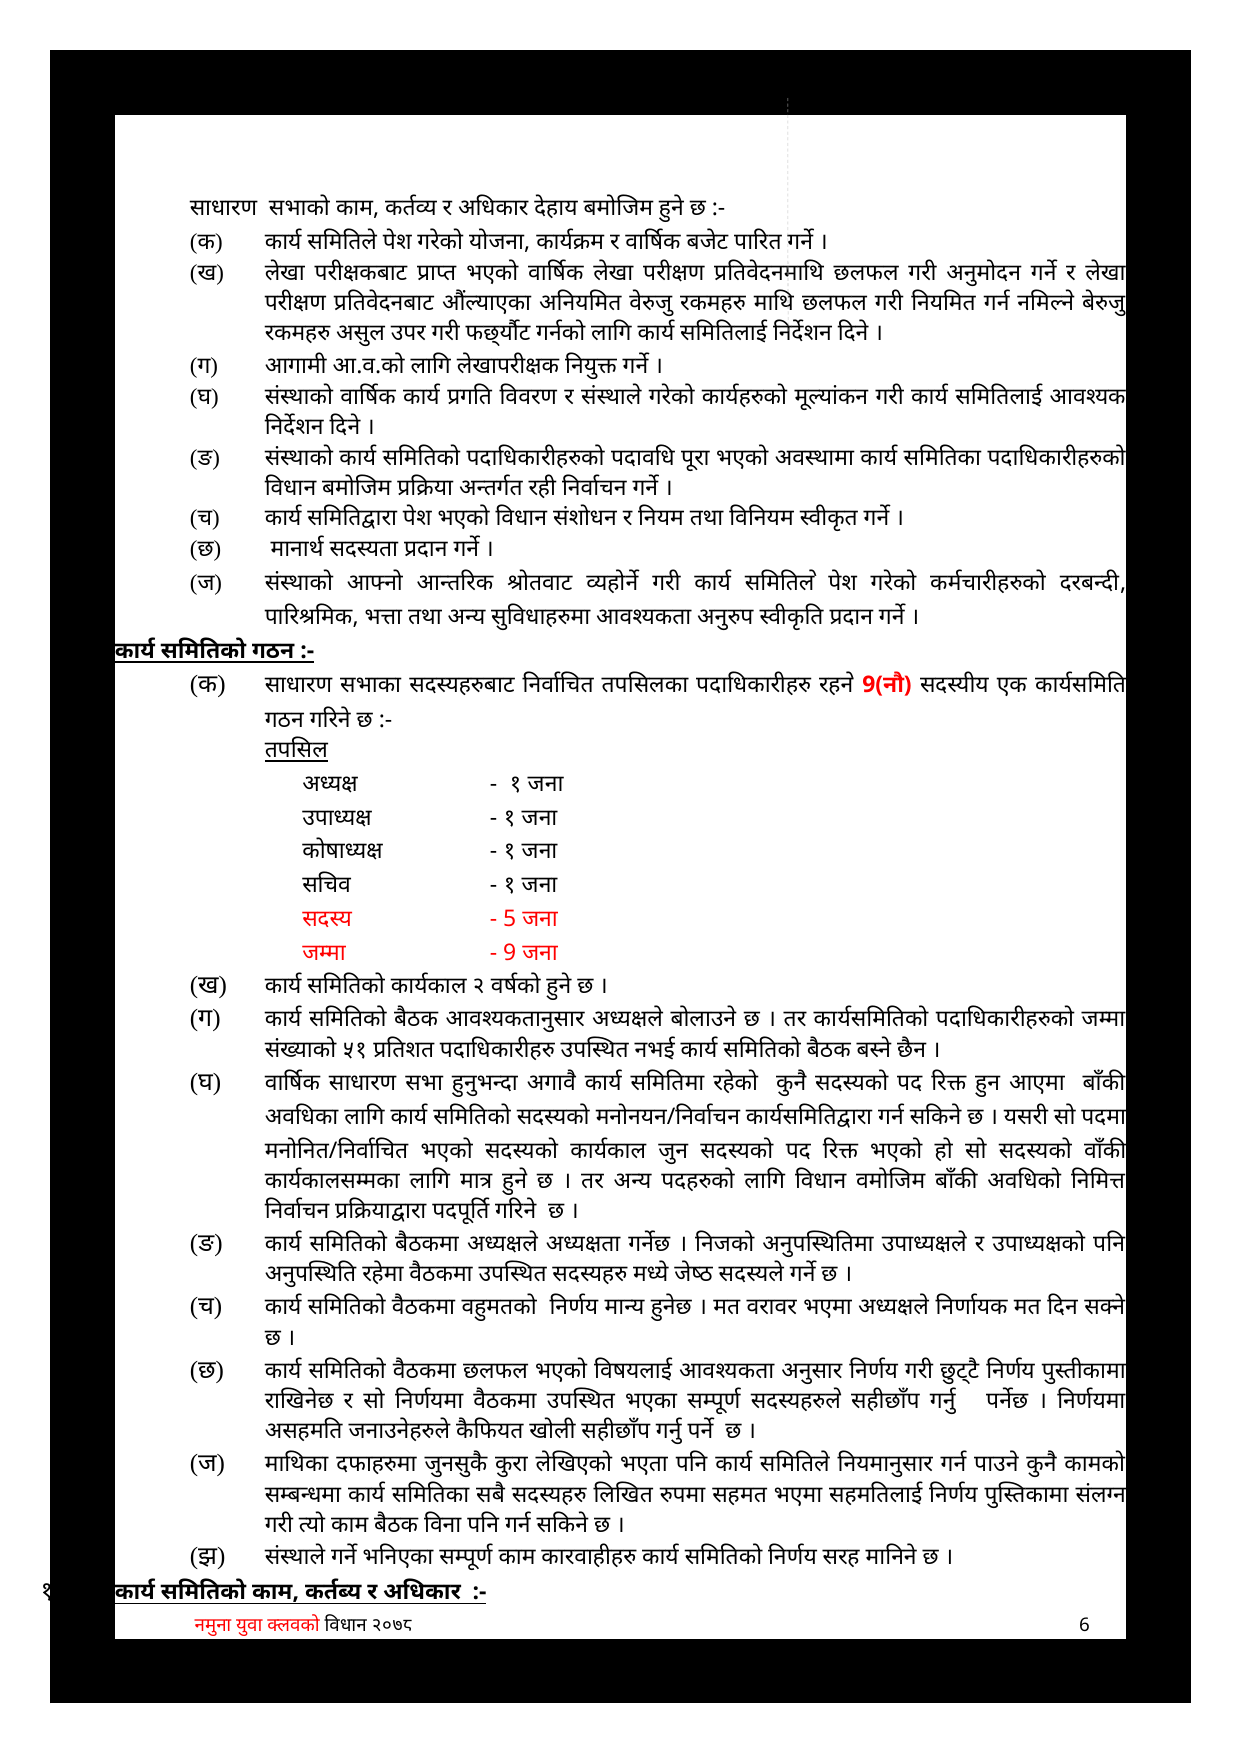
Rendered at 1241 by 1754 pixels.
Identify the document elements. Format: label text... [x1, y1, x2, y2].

list माथिका दफाहरुमा जुनसुकै कुरा लेखिएको भएता पनि कार्य समितिले नियमानुसार गर्न पाउने कुनै कामको सम्बन्धमा कार्य समितिका सबै सदस्यहरु लिखित रुपमा सहमत भएमा सहमतिलाई निर्णय पुस्तिकामा संलग्न गरी त्यो काम बैठक विना पनि गर्न सकिने छ । [189, 1448, 1126, 1541]
list संस्थाको आफ्नो आन्तरिक श्रोतवाट व्यहोर्ने गरी कार्य समितिले पेश गरेको कर्मचारीहरुको दरबन्दी, पारिश्रमिक, भत्ता तथा अन्य सुविधाहरुमा आवश्यकता अनुरुप स्वीकृति प्रदान गर्ने । [189, 566, 1126, 633]
text अध्यक्ष - १ जना [302, 767, 1126, 801]
list संस्थाको कार्य समितिको पदाधिकारीहरुको पदावधि पूरा भएको अवस्थामा कार्य समितिका पदाधिकारीहरुको विधान बमोजिम प्रक्रिया अन्तर्गत रही निर्वाचन गर्ने । [189, 444, 1126, 504]
text जम्मा - 9 जना [302, 936, 1126, 970]
list कार्य समितिको गठन :- [115, 633, 1126, 668]
text कोषाध्यक्ष - १ जना [302, 834, 1126, 868]
text तपसिल [227, 737, 1126, 767]
list कार्य समितिको वैठकमा वहुमतको निर्णय मान्य हुनेछ । मत वरावर भएमा अध्यक्षले निर्णायक मत दिन सक्ने छ । [189, 1291, 1126, 1355]
list कार्य समितिको कार्यकाल २ वर्षको हुने छ । [189, 970, 1126, 1003]
list कार्य समितिको काम, कर्तब्य र अधिकार :- [115, 1575, 1126, 1609]
list संस्थाको वार्षिक कार्य प्रगति विवरण र संस्थाले गरेको कार्यहरुको मूल्यांकन गरी कार्य समितिलाई आवश्यक निर्देशन दिने । [189, 383, 1126, 444]
list वार्षिक साधारण सभा हुनुभन्दा अगावै कार्य समितिमा रहेको कुनै सदस्यको पद रिक्त हुन आएमा बाँकी अवधिका लागि कार्य समितिको सदस्यको मनोनयन/निर्वाचन कार्यसमितिद्वारा गर्न सकिने छ । यसरी सो पदमा मनोनित/निर्वाचित भएको सदस्यको कार्यकाल जुन सदस्यको पद रिक्त भएको हो सो सदस्यको वाँकी कार्यकालसम्मका लागि मात्र हुने छ । तर अन्य पदहरुको लागि विधान वमोजिम बाँकी अवधिको निमित्त निर्वाचन प्रक्रियाद्वारा पदपूर्ति गरिने छ । [189, 1067, 1126, 1228]
list संस्थाले गर्ने भनिएका सम्पूर्ण काम कारवाहीहरु कार्य समितिको निर्णय सरह मानिने छ । [189, 1541, 1126, 1575]
list कार्य समितिको बैठक आवश्यकतानुसार अध्यक्षले बोलाउने छ । तर कार्यसमितिको पदाधिकारीहरुको जम्मा संख्याको ५१ प्रतिशत पदाधिकारीहरु उपस्थित नभई कार्य समितिको बैठक बस्ने छैन । [189, 1003, 1126, 1067]
text साधारण सभाको काम, कर्तव्य र अधिकार देहाय बमोजिम हुने छ :- [115, 191, 1126, 225]
list कार्य समितिको बैठकमा अध्यक्षले अध्यक्षता गर्नेछ । निजको अनुपस्थितिमा उपाध्यक्षले र उपाध्यक्षको पनि अनुपस्थिति रहेमा वैठकमा उपस्थित सदस्यहरु मध्ये जेष्ठ सदस्यले गर्ने छ । [189, 1228, 1126, 1291]
text सदस्य - 5 जना [302, 902, 1126, 936]
list आगामी आ.व.को लागि लेखापरीक्षक नियुक्त गर्ने । [189, 349, 1126, 383]
text उपाध्यक्ष - १ जना [302, 801, 1126, 834]
list कार्य समितिद्वारा पेश भएको विधान संशोधन र नियम तथा विनियम स्वीकृत गर्ने । [189, 504, 1126, 535]
list साधारण सभाका सदस्यहरुबाट निर्वाचित तपसिलका पदाधिकारीहरु रहने 9(नौ) सदस्यीय एक कार्यसमिति गठन गरिने छ :- [189, 668, 1126, 737]
list कार्य समितिले पेश गरेको योजना, कार्यक्रम र वार्षिक बजेट पारित गर्ने । [189, 225, 1126, 259]
text सचिव - १ जना [302, 868, 1126, 902]
list मानार्थ सदस्यता प्रदान गर्ने । [189, 535, 1126, 566]
list कार्य समितिको वैठकमा छलफल भएको विषयलाई आवश्यकता अनुसार निर्णय गरी छुट्टै निर्णय पुस्तीकामा राखिनेछ र सो निर्णयमा वैठकमा उपस्थित भएका सम्पूर्ण सदस्यहरुले सहीछाँप गर्नु पर्नेछ । निर्णयमा असहमति जनाउनेहरुले कैफियत खोली सहीछाँप गर्नु पर्ने छ । [189, 1355, 1126, 1448]
list लेखा परीक्षकबाट प्राप्त भएको वार्षिक लेखा परीक्षण प्रतिवेदनमाथि छलफल गरी अनुमोदन गर्ने र लेखा परीक्षण प्रतिवेदनबाट औंल्याएका अनियमित वेरुजु रकमहरु माथि छलफल गरी नियमित गर्न नमिल्ने बेरुजु रकमहरु असुल उपर गरी फछ्‌र्यौट गर्नको लागि कार्य समितिलाई निर्देशन दिने । [189, 259, 1126, 349]
